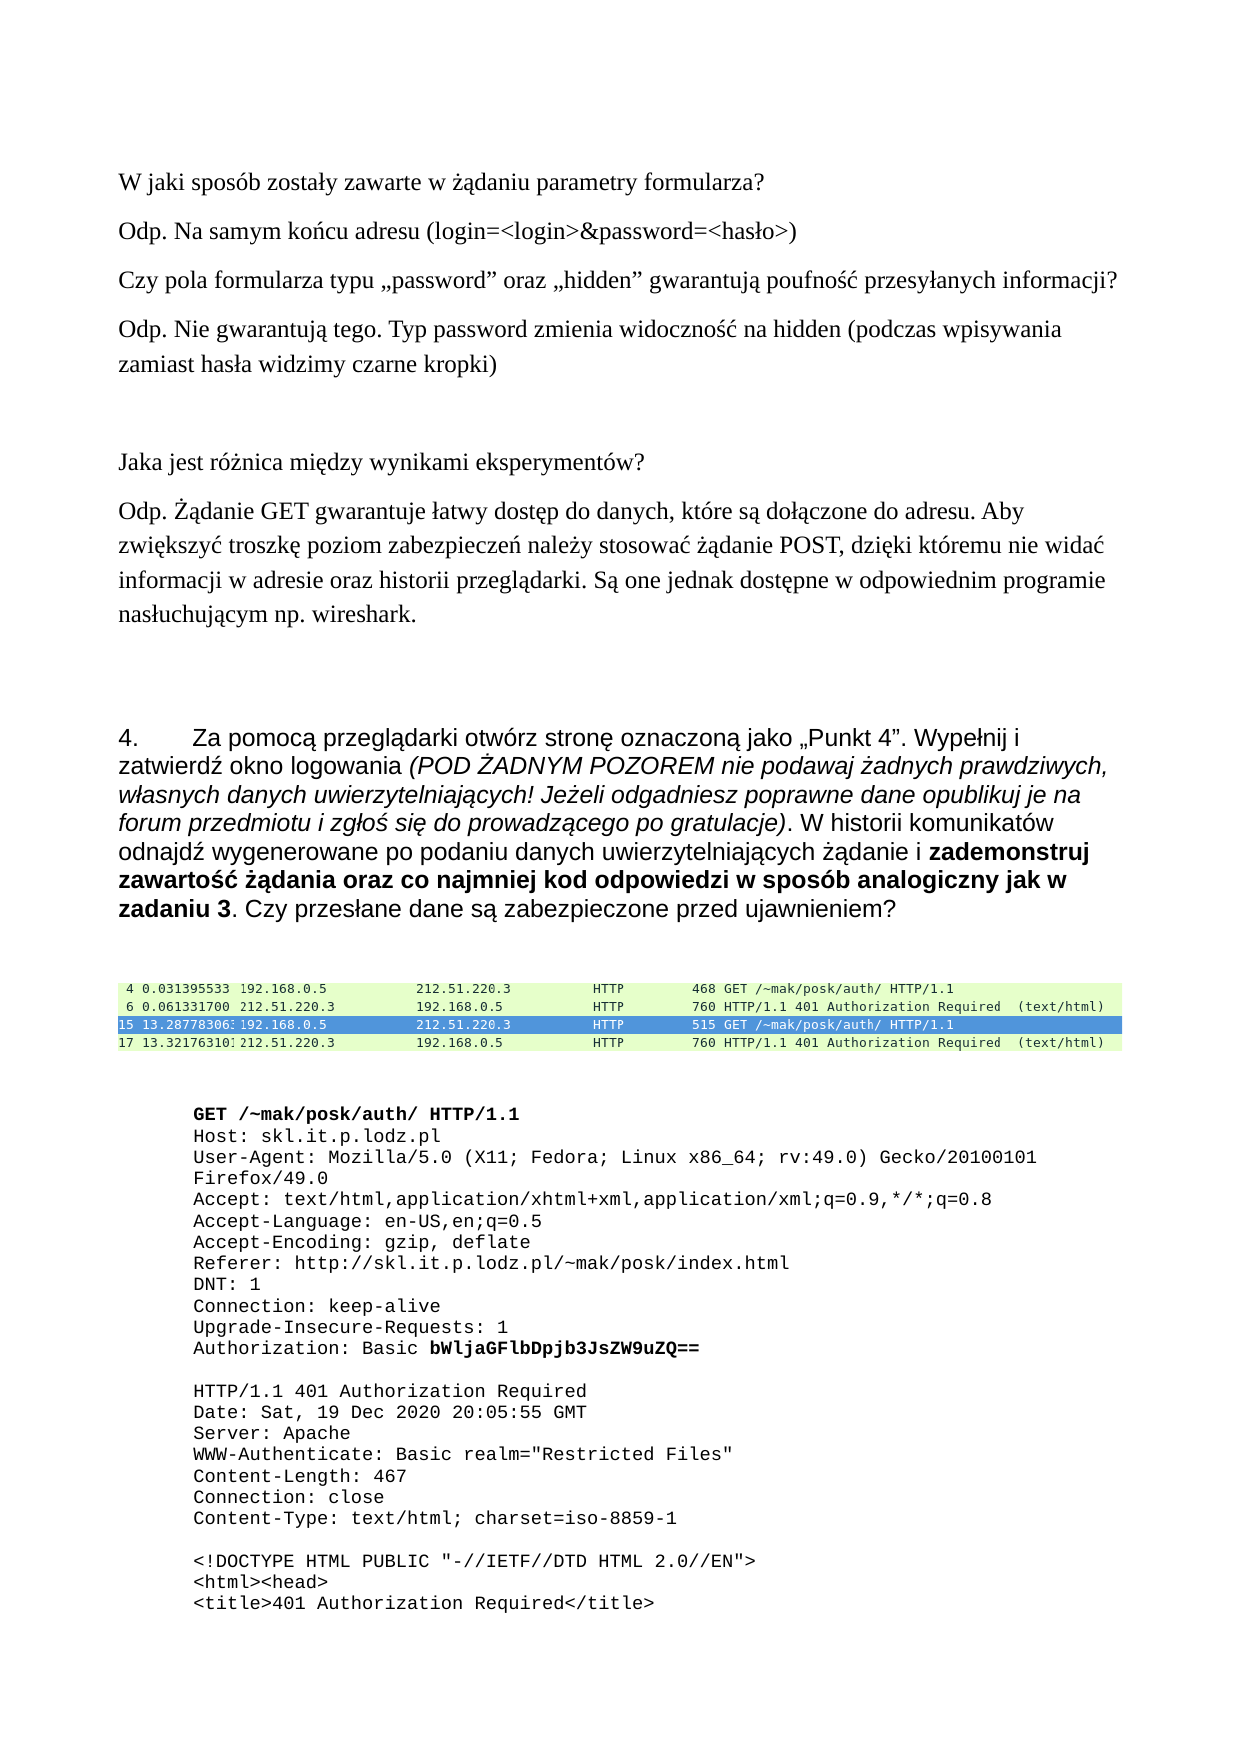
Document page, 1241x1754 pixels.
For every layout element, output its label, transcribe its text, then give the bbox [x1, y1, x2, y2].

text Host: skl.it.p.lodz.pl [193, 1126, 1122, 1148]
text Authorization: Basic bWljaGFlbDpjb3JsZW9uZQ== [193, 1339, 1122, 1360]
text Accept-Language: en-US,en;q=0.5 [193, 1211, 1122, 1233]
text Czy pola formularza typu „password” oraz „hidden” gwarantują poufność przesyłanych informacji? [118, 265, 1122, 294]
text Accept: text/html,application/xhtml+xml,application/xml;q=0.9,*/*;q=0.8 [193, 1190, 1122, 1211]
text Content-Type: text/html; charset=iso-8859-1 [193, 1509, 1122, 1530]
text Connection: keep-alive [193, 1296, 1122, 1318]
text Referer: http://skl.it.p.lodz.pl/~mak/posk/index.html [193, 1254, 1122, 1275]
text Odp. Nie gwarantują tego. Typ password zmienia widoczność na hidden (podczas wpisywania zamiast hasła widzimy czarne kropki) [118, 314, 1122, 378]
text Date: Sat, 19 Dec 2020 20:05:55 GMT [193, 1403, 1122, 1424]
text WWW-Authenticate: Basic realm="Restricted Files" [193, 1445, 1122, 1466]
text Odp. Żądanie GET gwarantuje łatwy dostęp do danych, które są dołączone do adresu. Aby zwiększyć troszkę poziom zabezpieczeń należy stosować żądanie POST, dzięki któremu nie widać informacji w adresie oraz historii przeglądarki. Są one jednak dostępne w odpowiednim programie nasłuchującym np. wireshark. [118, 496, 1122, 628]
text DNT: 1 [193, 1275, 1122, 1296]
text User-Agent: Mozilla/5.0 (X11; Fedora; Linux x86_64; rv:49.0) Gecko/20100101 Firefox/49.0 [193, 1148, 1122, 1190]
text HTTP/1.1 401 Authorization Required [193, 1381, 1122, 1403]
text Jaka jest różnica między wynikami eksperymentów? [118, 447, 1122, 476]
text <!DOCTYPE HTML PUBLIC "-//IETF//DTD HTML 2.0//EN"> [193, 1551, 1122, 1573]
picture [118, 983, 1123, 1051]
text Connection: close [193, 1488, 1122, 1509]
text W jaki sposób zostały zawarte w żądaniu parametry formularza? [118, 167, 1122, 196]
text <html><head> [193, 1573, 1122, 1594]
subtitle Za pomocą przeglądarki otwórz stronę oznaczoną jako „Punkt 4”. Wypełnij i zatwierdź okno logowania (POD ŻADNYM POZOREM nie podawaj żadnych prawdziwych, własnych danych uwierzytelniających! Jeżeli odgadniesz poprawne dane opublikuj je na forum przedmiotu i zgłoś się do prowadzącego po gratulacje). W historii komunikatów odnajdź wygenerowane po podaniu danych uwierzytelniających żądanie i zademonstruj zawartość żądania oraz co najmniej kod odpowiedzi w sposób analogiczny jak w zadaniu 3. Czy przesłane dane są zabezpieczone przed ujawnieniem? [118, 723, 1122, 922]
text Odp. Na samym końcu adresu (login=<login>&password=<hasło>) [118, 216, 1122, 245]
text Server: Apache [193, 1424, 1122, 1445]
text GET /~mak/posk/auth/ HTTP/1.1 [193, 1105, 1122, 1126]
text Upgrade-Insecure-Requests: 1 [193, 1318, 1122, 1339]
text Accept-Encoding: gzip, deflate [193, 1233, 1122, 1254]
text Content-Length: 467 [193, 1466, 1122, 1488]
text <title>401 Authorization Required</title> [193, 1594, 1122, 1615]
